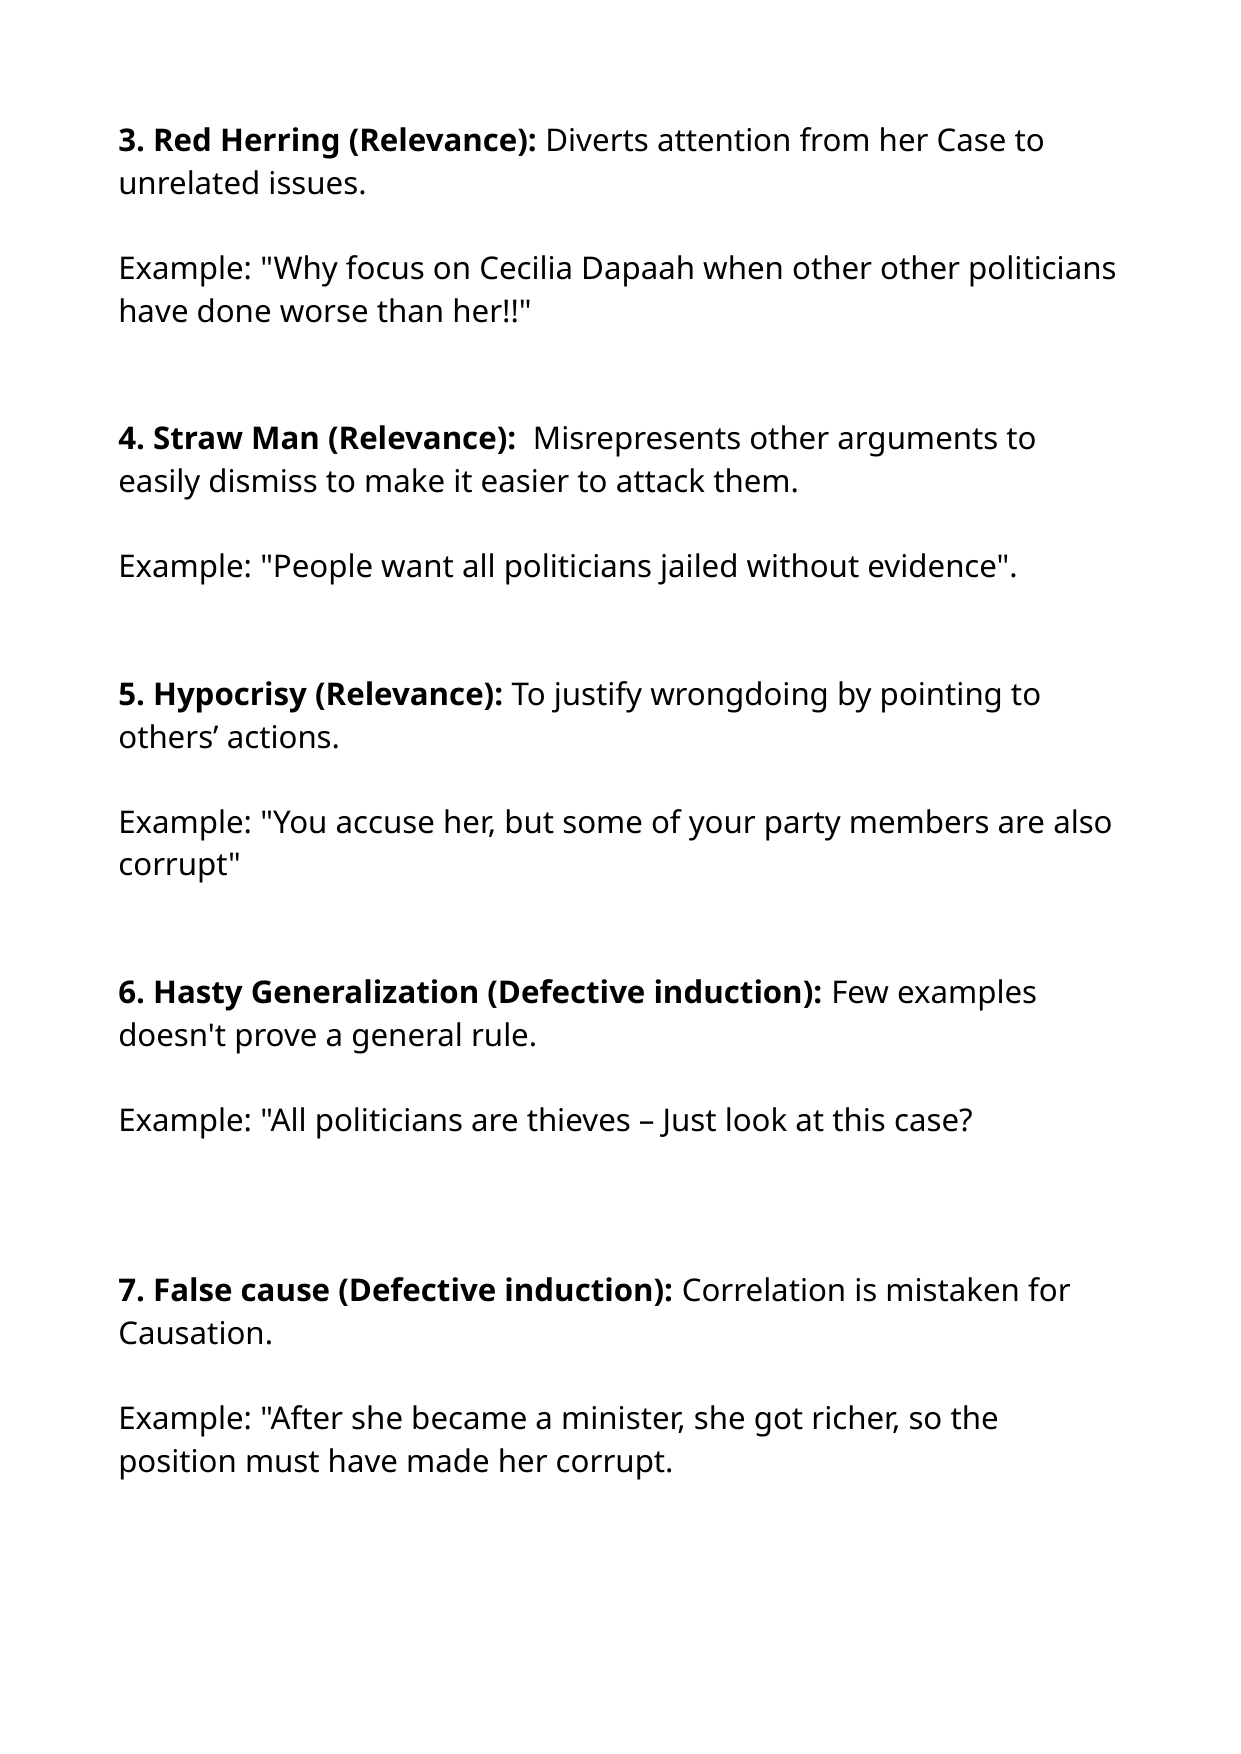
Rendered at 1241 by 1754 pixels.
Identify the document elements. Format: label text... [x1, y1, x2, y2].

text Example: "Why focus on Cecilia Dapaah when other other politicians have done worse than her!!" [118, 246, 1122, 331]
text Example: "People want all politicians jailed without evidence". [118, 544, 1122, 587]
text 5. Hypocrisy (Relevance): To justify wrongdoing by pointing to others’ actions. Example: "You accuse her, but some of your party members are also corrupt" [118, 672, 1122, 885]
text 7. False cause (Defective induction): Correlation is mistaken for Causation. [118, 1268, 1122, 1354]
text 3. Red Herring (Relevance): Diverts attention from her Case to unrelated issues. [118, 118, 1122, 203]
text 6. Hasty Generalization (Defective induction): Few examples doesn't prove a general rule. Example: "All politicians are thieves – Just look at this case? [118, 970, 1122, 1141]
text 4. Straw Man (Relevance): Misrepresents other arguments to easily dismiss to make it easier to attack them. [118, 416, 1122, 502]
text Example: "After she became a minister, she got richer, so the position must have made her corrupt. [118, 1354, 1122, 1481]
